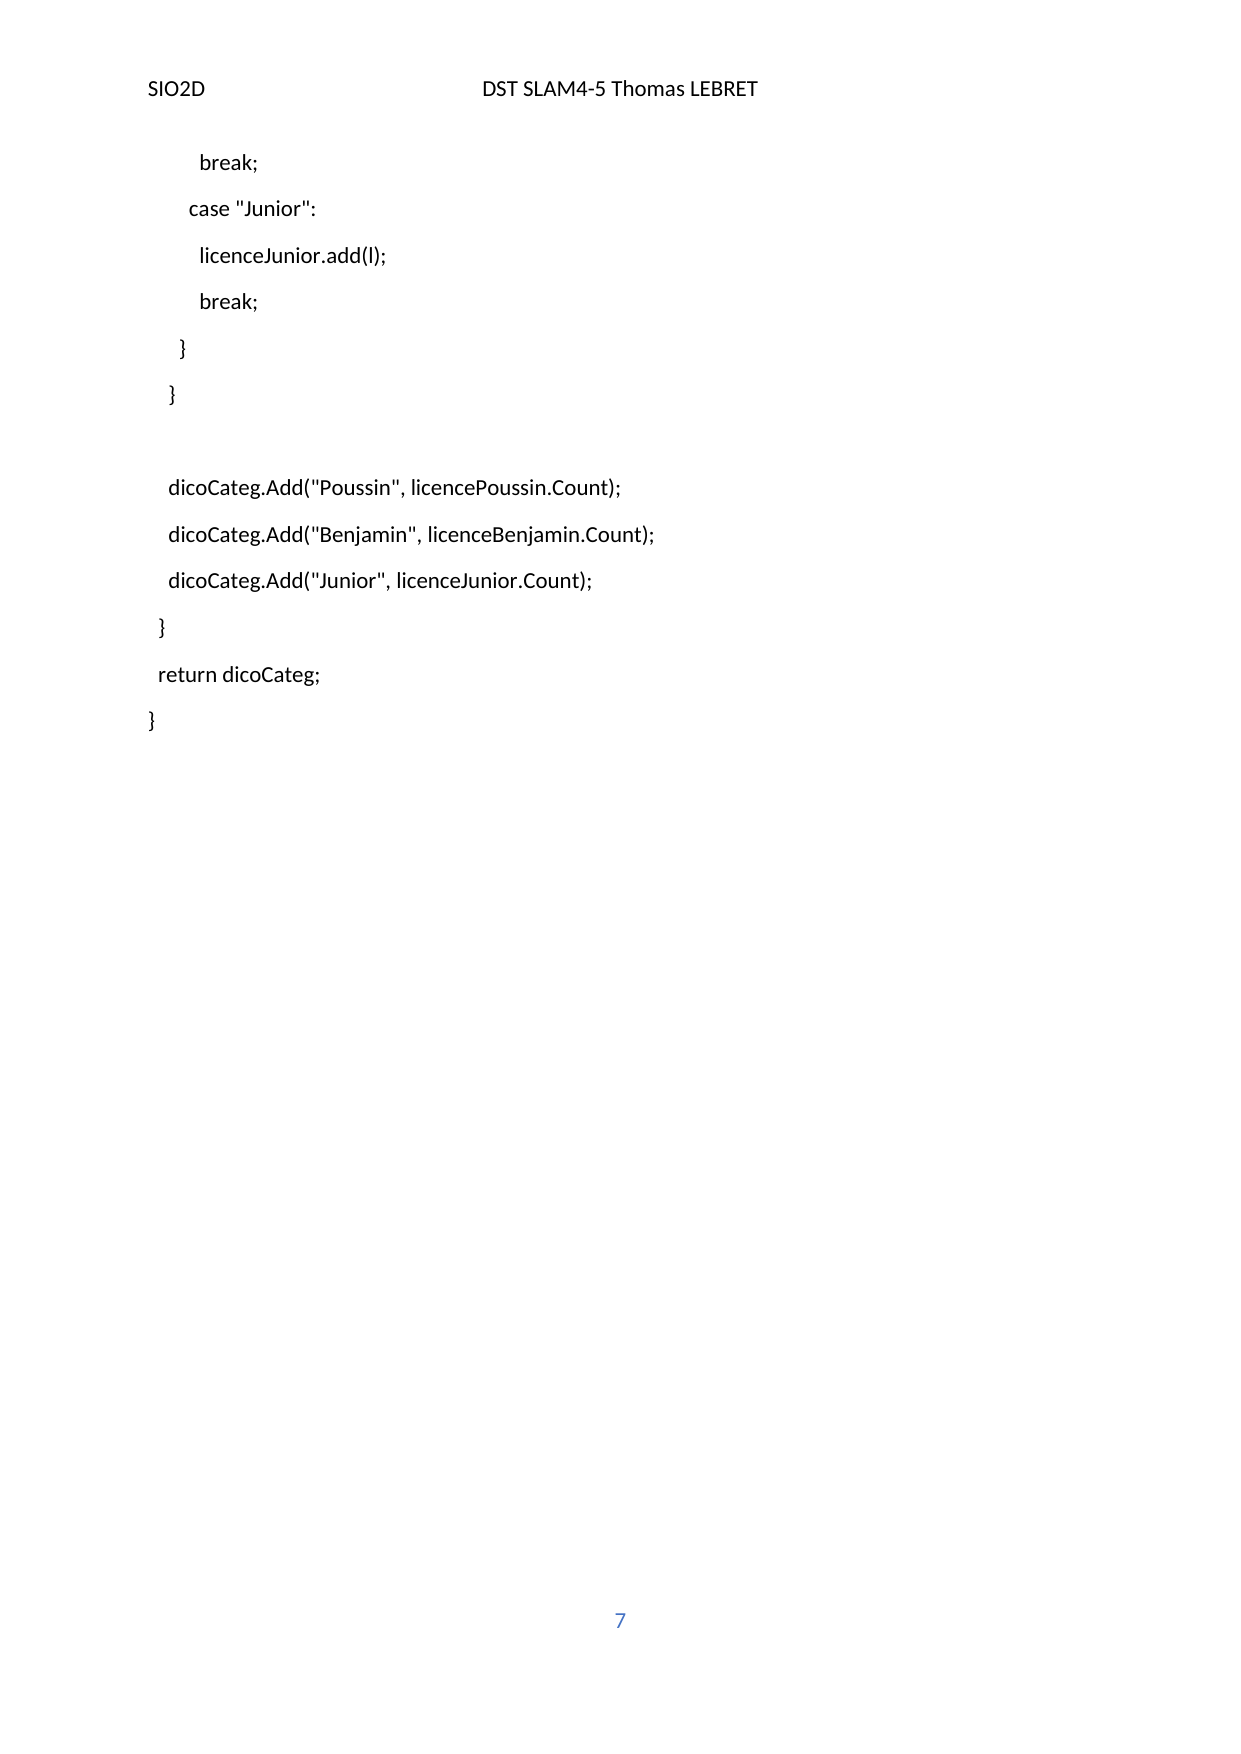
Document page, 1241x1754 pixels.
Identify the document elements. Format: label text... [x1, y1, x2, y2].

text } [148, 334, 1093, 362]
text } [148, 380, 1093, 408]
text dicoCateg.Add("Poussin", licencePoussin.Count); [148, 473, 1093, 502]
text } [148, 613, 1093, 641]
text return dicoCateg; [148, 660, 1093, 688]
text break; [148, 148, 1093, 176]
text break; [148, 287, 1093, 315]
text dicoCateg.Add("Benjamin", licenceBenjamin.Count); [148, 520, 1093, 548]
text licenceJunior.add(l); [148, 241, 1093, 269]
text } [148, 706, 1093, 734]
text case "Junior": [148, 194, 1093, 222]
text dicoCateg.Add("Junior", licenceJunior.Count); [148, 567, 1093, 595]
